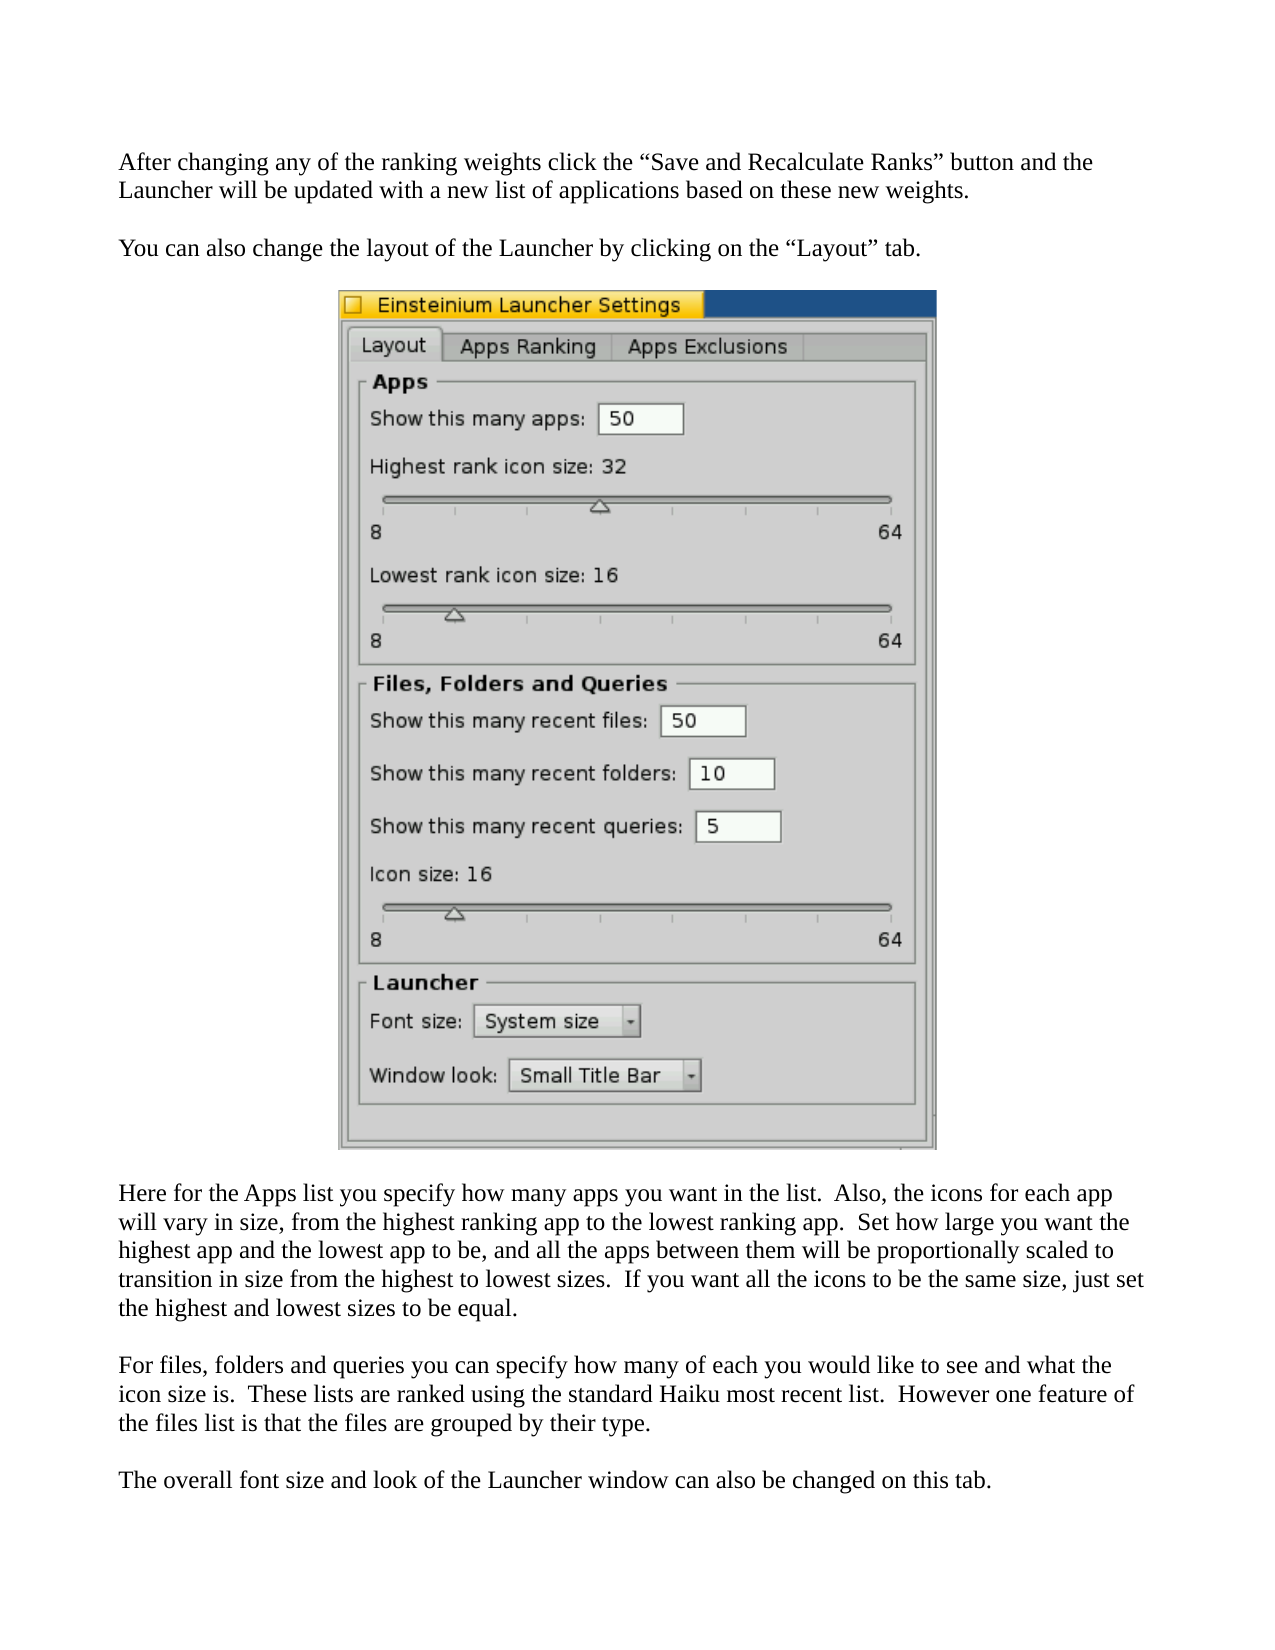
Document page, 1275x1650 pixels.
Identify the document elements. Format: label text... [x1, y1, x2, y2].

text The overall font size and look of the Launcher window can also be changed on this tab. [118, 1465, 1157, 1494]
text You can also change the layout of the Launcher by clicking on the “Layout” tab. [118, 233, 1157, 262]
text After changing any of the ranking weights click the “Save and Recalculate Ranks” button and the Launcher will be updated with a new list of applications based on these new weights. [118, 147, 1157, 204]
text Here for the Apps list you specify how many apps you want in the list. Also, the icons for each app will vary in size, from the highest ranking app to the lowest ranking app. Set how large you want the highest app and the lowest app to be, and all the apps between them will be proportionally scaled to transition in size from the highest to lowest sizes. If you want all the icons to be the same size, just set the highest and lowest sizes to be equal. [118, 1178, 1157, 1322]
picture [338, 290, 937, 1150]
text For files, folders and queries you can specify how many of each you would like to see and what the icon size is. These lists are ranked using the standard Haiku most recent list. However one feature of the files list is that the files are grouped by their type. [118, 1350, 1157, 1437]
